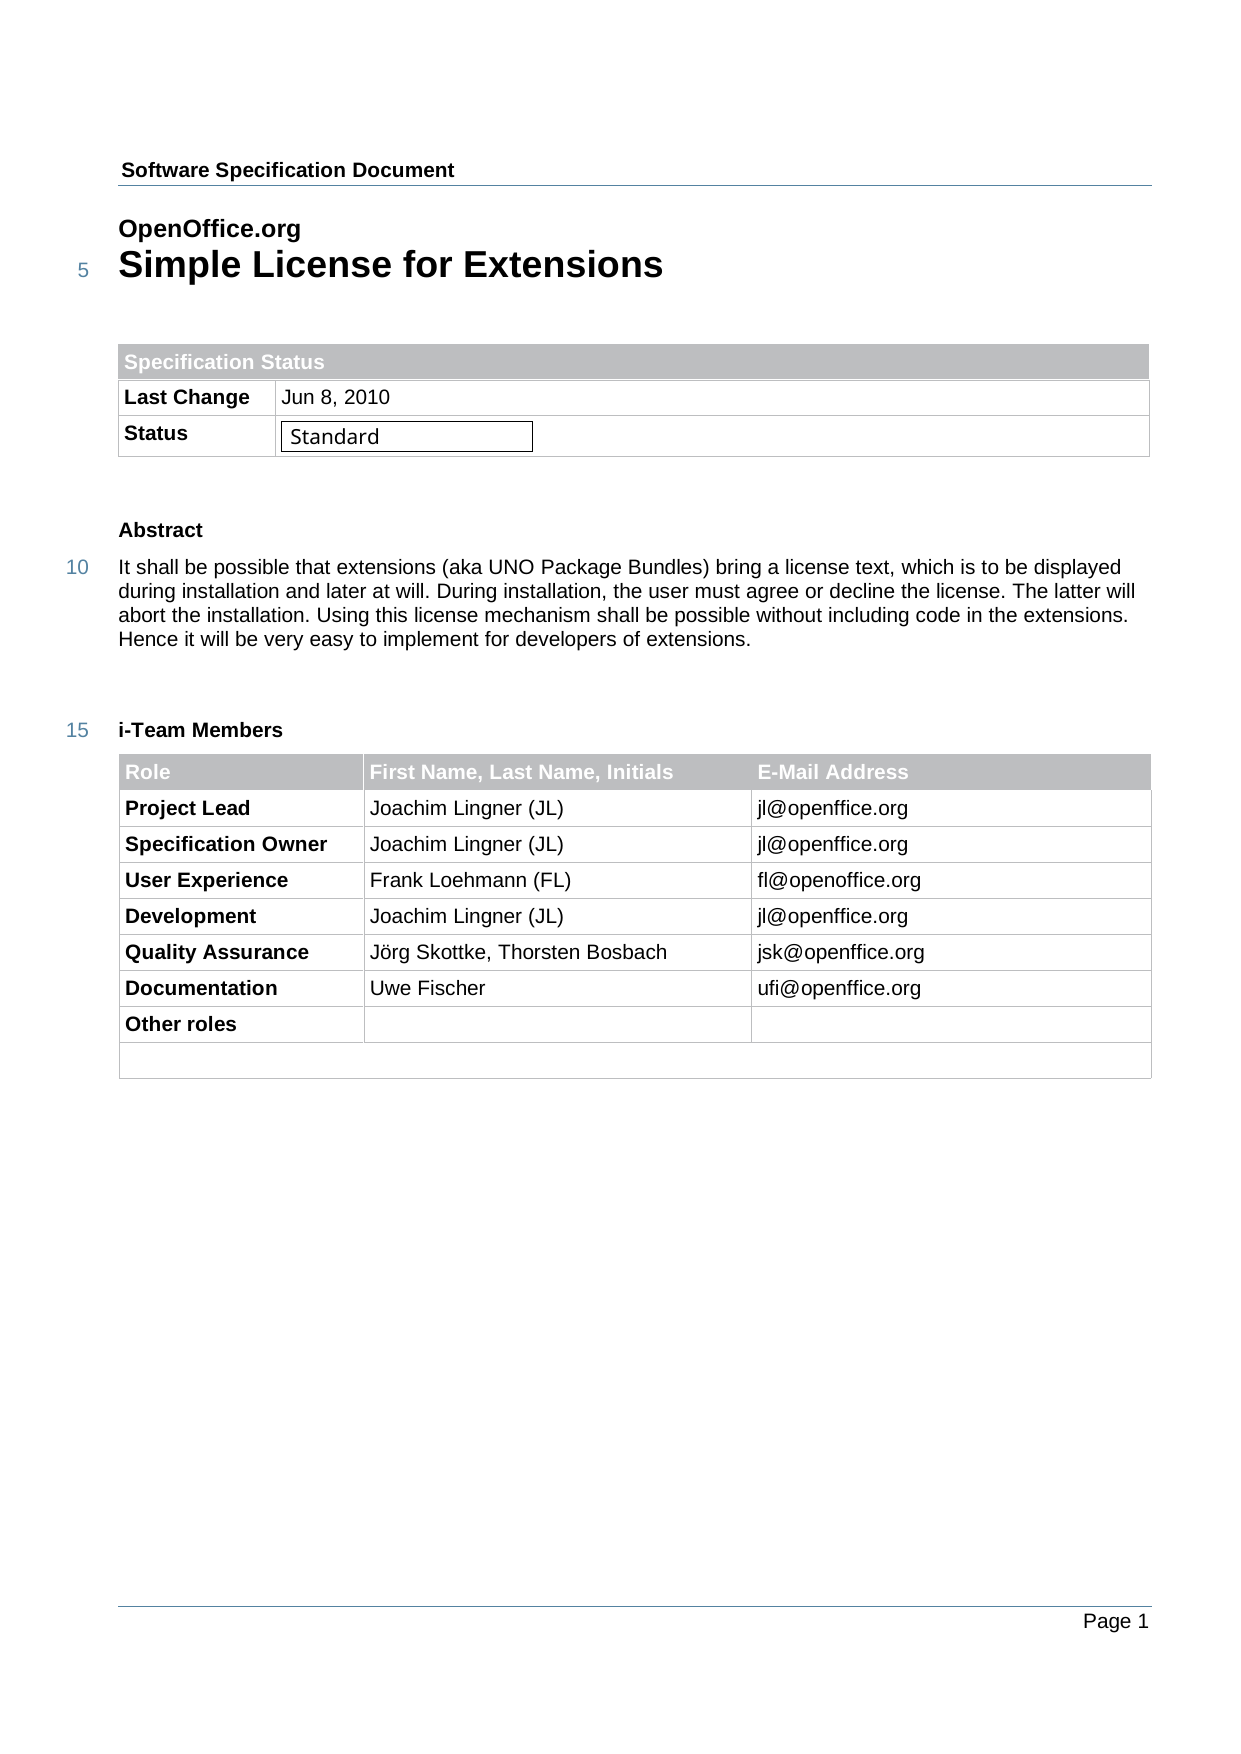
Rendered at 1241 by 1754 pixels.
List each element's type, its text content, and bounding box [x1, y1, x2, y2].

table_cell Status [119, 416, 275, 456]
table_cell Documentation [120, 971, 363, 1006]
table_cell Development [120, 899, 363, 934]
table_cell Other roles [120, 1007, 363, 1042]
table_cell <User@openoffice.org> [752, 1007, 1151, 1042]
table_cell Uwe Fischer [365, 971, 751, 1006]
table_cell Joachim Lingner (JL) [365, 899, 751, 934]
text Simple License for Extensions [118, 243, 1152, 286]
table_cell User Experience [120, 863, 363, 898]
table_header E-Mail Address [751, 754, 1151, 790]
subtitle i-Team Members [118, 717, 1152, 742]
table_cell Jun 8, 2010 [276, 381, 1149, 415]
table_header Role [119, 754, 363, 790]
table_cell fl@openoffice.org [752, 863, 1151, 898]
text OpenOffice.org [118, 214, 1152, 243]
table_cell PRELIMINARY status is the initial conception of a specification. STANDARD A specification with status Standard is considered to be stable and has the approval of the i-Team. OBSOLETE An Obsolete specification is a specification that has been identified unnecessary. For example due to; technology changes or changes in other standards or specifications. [276, 416, 1149, 456]
table_cell jsk@openffice.org [752, 935, 1151, 970]
text It shall be possible that extensions (aka UNO Package Bundles) bring a license text, which is to be displayed during installation and later at will. During installation, the user must agree or decline the license. The latter will abort the installation. Using this license mechanism shall be possible without including code in the extensions. Hence it will be very easy to implement for developers of extensions. [118, 555, 1152, 651]
table_cell jl@openffice.org [752, 899, 1151, 934]
text Software Specification Document [118, 155, 1152, 185]
table_cell Jörg Skottke, Thorsten Bosbach [365, 935, 751, 970]
table_cell jl@openffice.org [752, 827, 1151, 862]
table_cell [120, 1043, 1151, 1078]
table_cell ufi@openffice.org [752, 971, 1151, 1006]
table_header First Name, Last Name, Initials [364, 754, 751, 790]
table_cell Joachim Lingner (JL) [365, 790, 751, 826]
table_cell <First Name, Last Name (Initials)> [365, 1007, 751, 1042]
table_cell Joachim Lingner (JL) [365, 827, 751, 862]
table_cell Project Lead [120, 790, 363, 826]
subtitle Abstract [118, 518, 1152, 542]
table_cell Frank Loehmann (FL) [365, 863, 751, 898]
table_cell jl@openffice.org [752, 790, 1151, 826]
table_cell Last Change [119, 381, 275, 415]
table_cell Quality Assurance [120, 935, 363, 970]
table_cell Specification Owner [120, 827, 363, 862]
table_header Specification Status [118, 344, 1149, 379]
